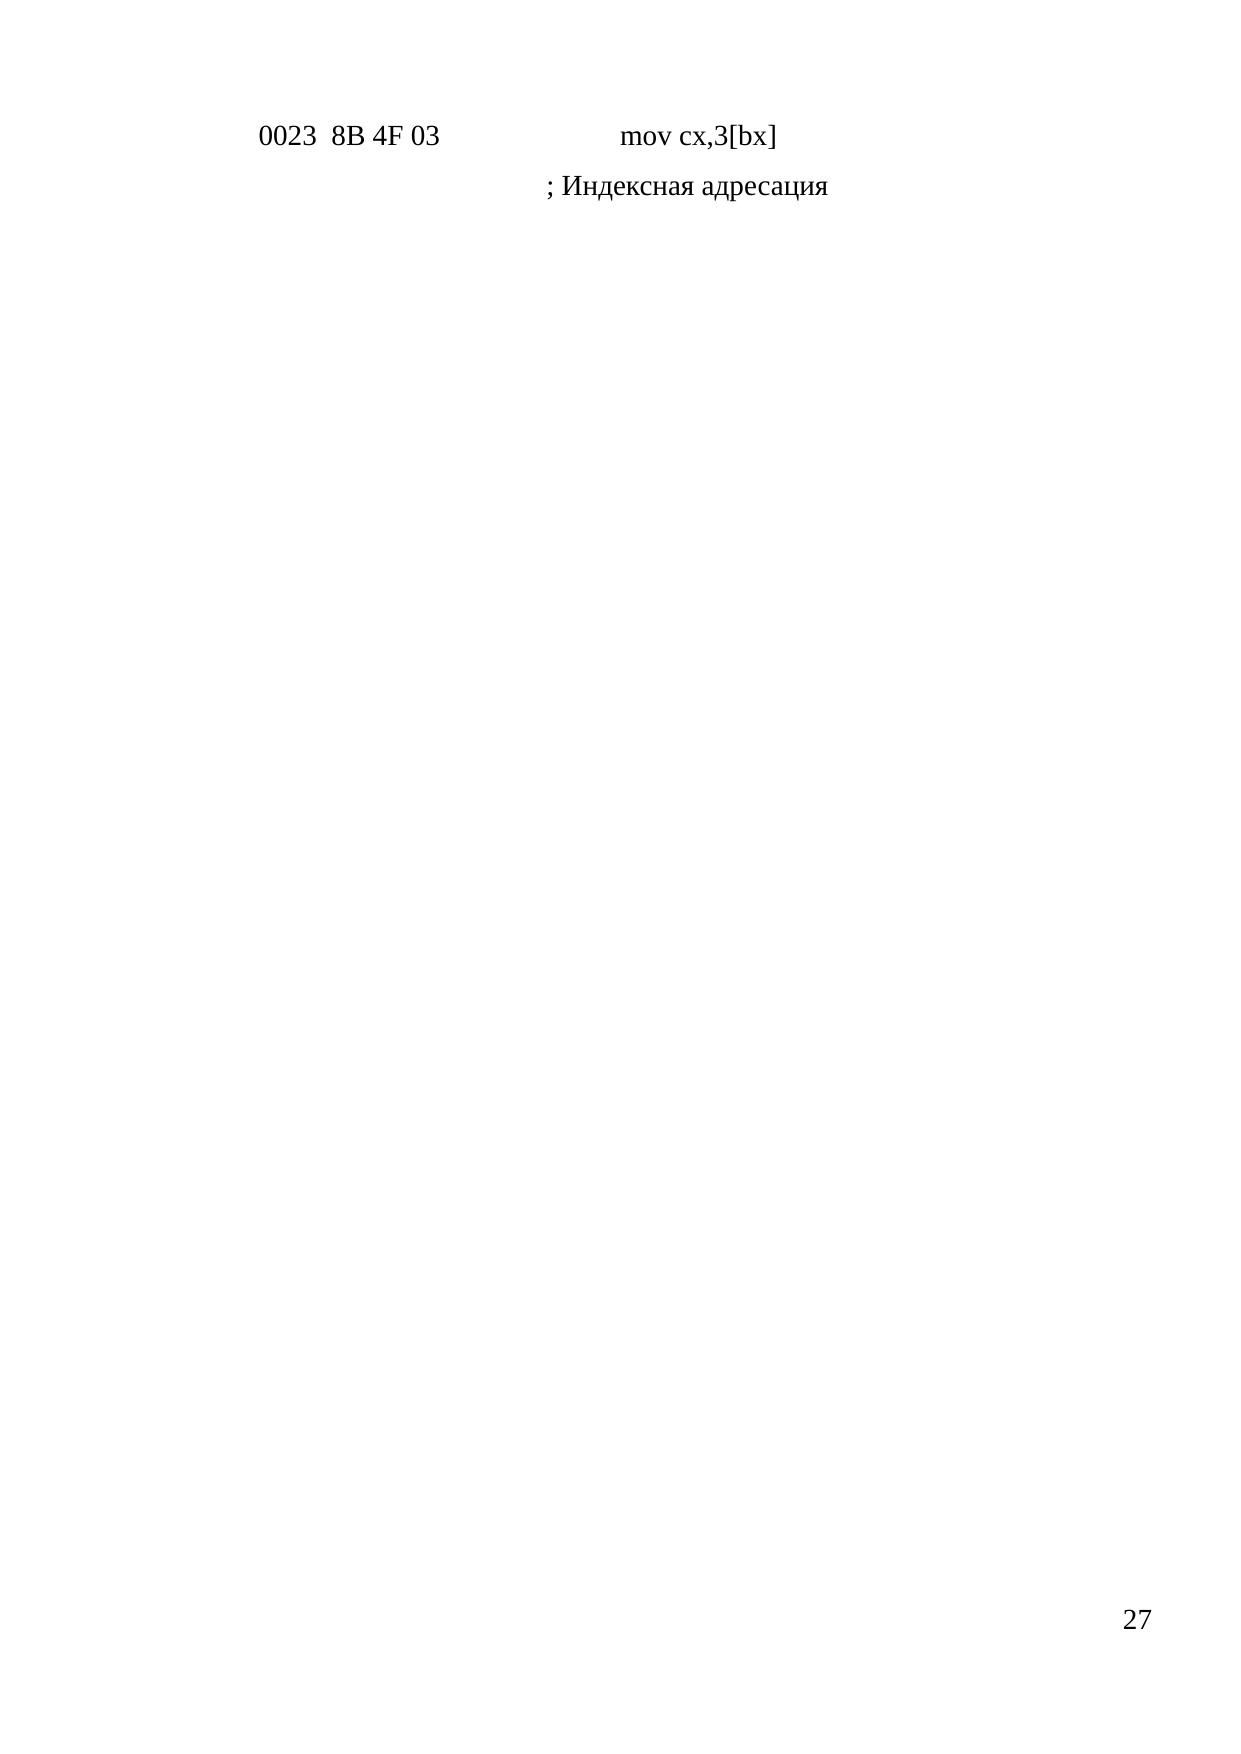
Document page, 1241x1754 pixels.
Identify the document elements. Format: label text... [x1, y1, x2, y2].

text ; Индексная адресация [177, 168, 1152, 202]
text 0023 8B 4F 03 mov cx,3[bx] [177, 118, 1152, 152]
